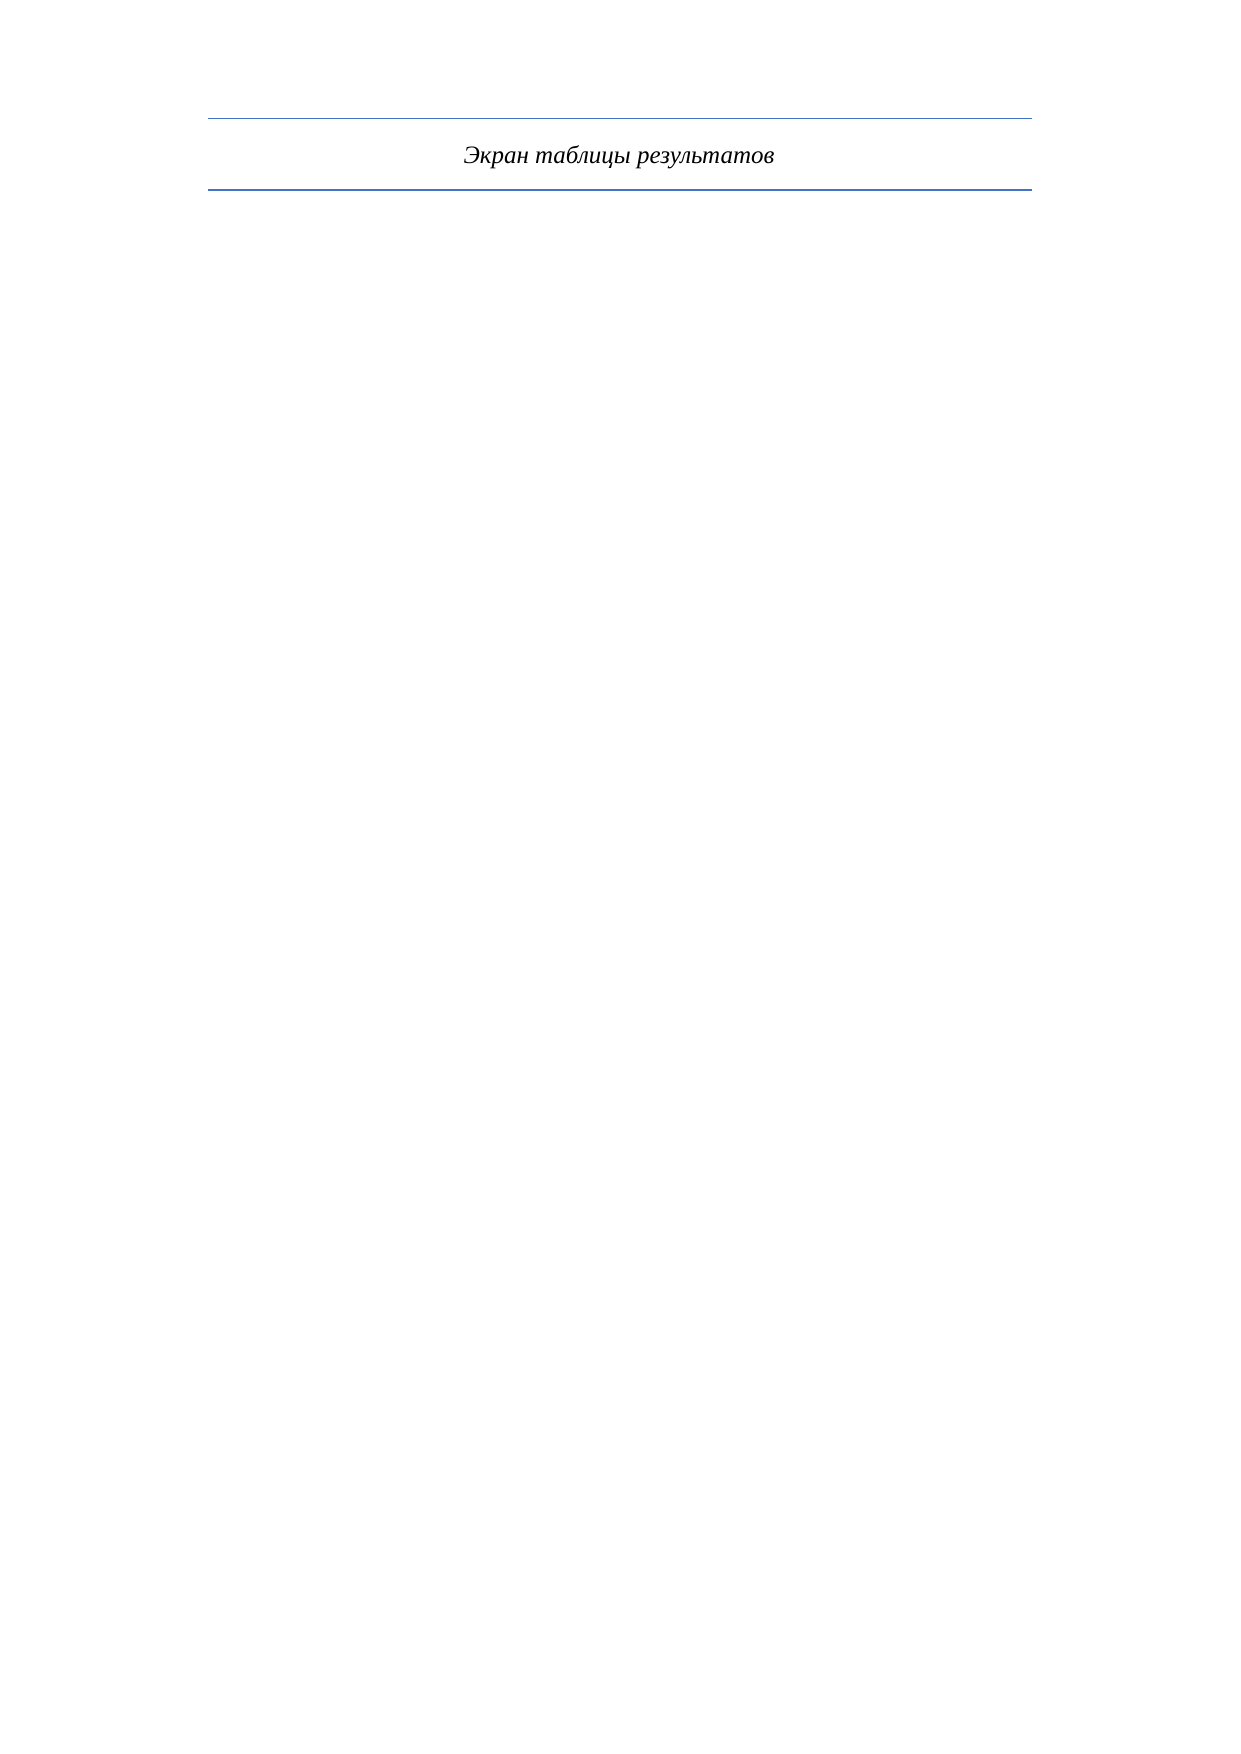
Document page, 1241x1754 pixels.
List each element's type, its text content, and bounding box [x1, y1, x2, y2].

text Экран таблицы результатов [208, 119, 1032, 189]
